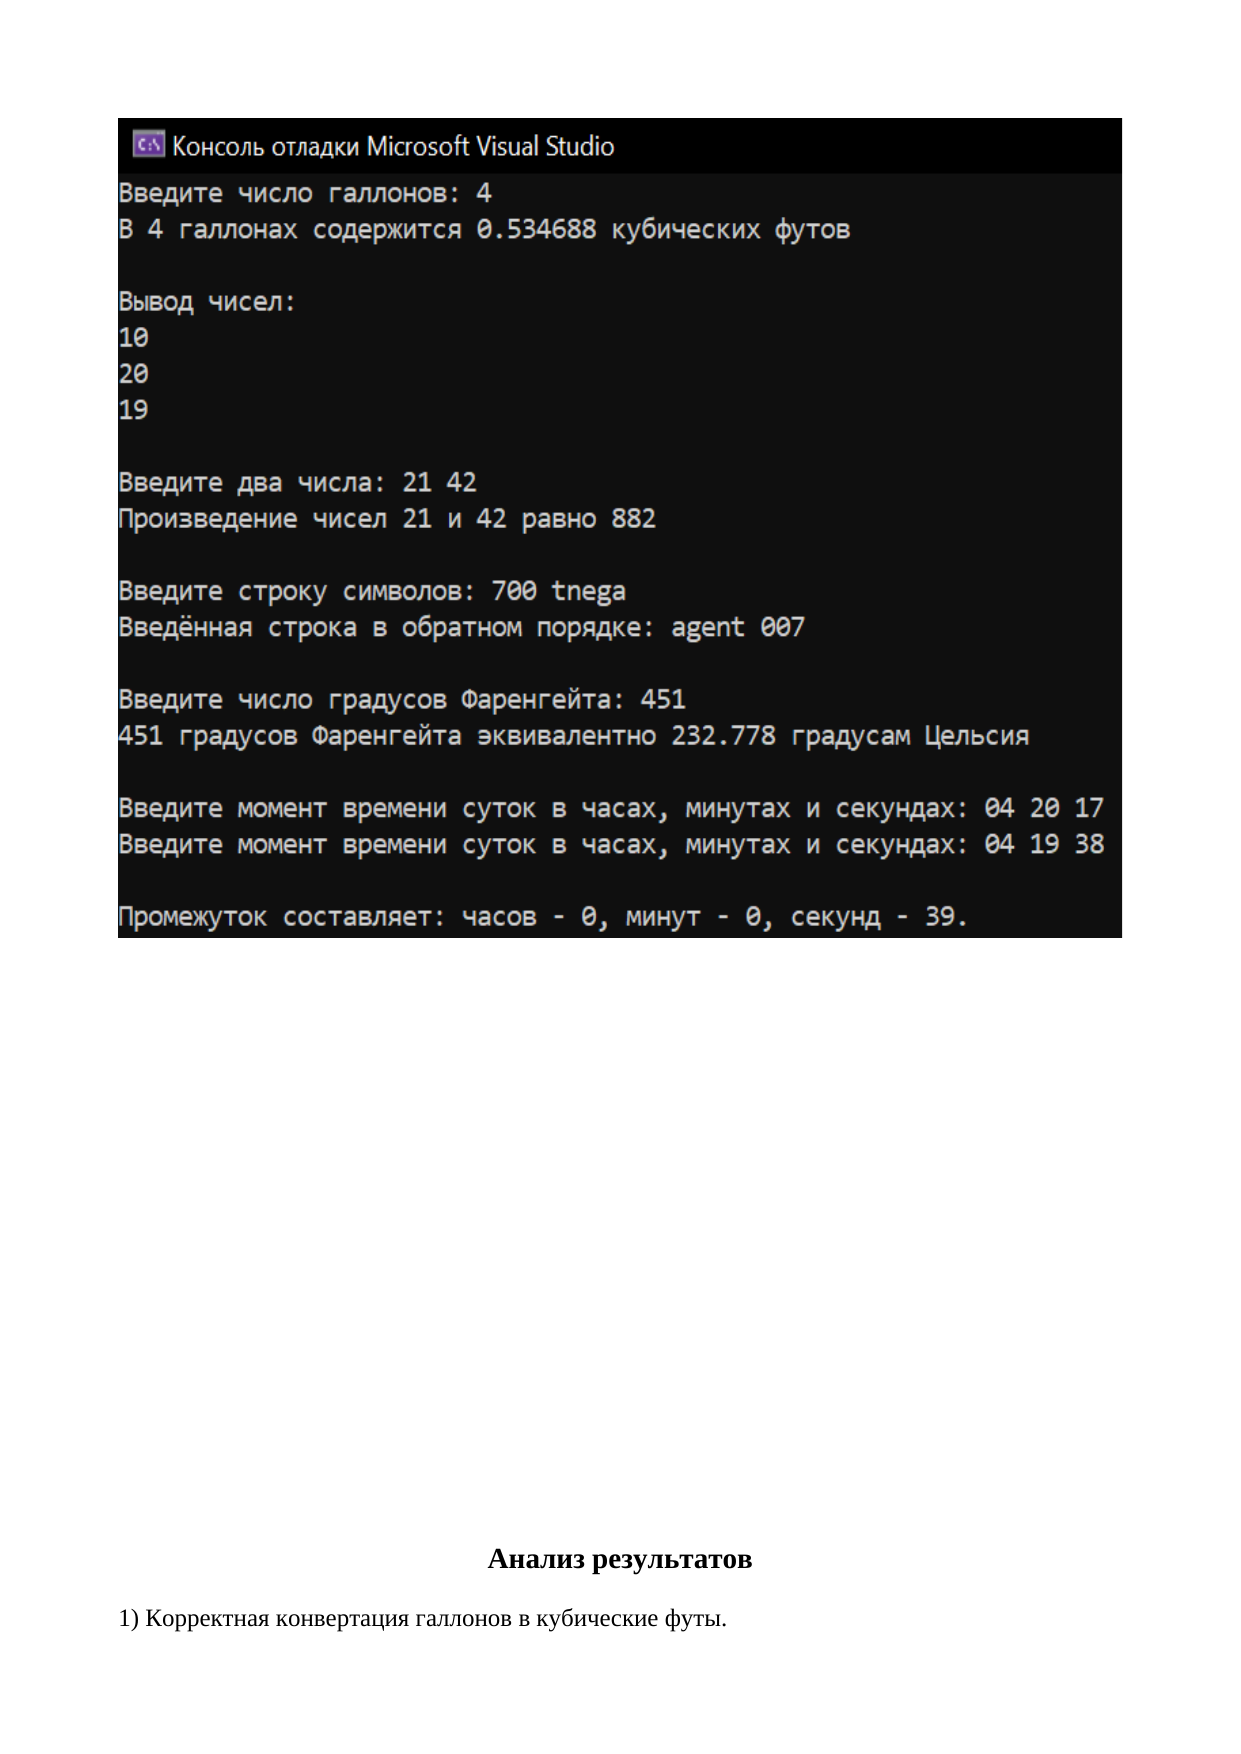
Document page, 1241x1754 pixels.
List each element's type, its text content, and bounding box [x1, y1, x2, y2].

text 1) Корректная конвертация галлонов в кубические футы. [118, 1603, 1122, 1632]
text Анализ результатов [118, 1541, 1122, 1574]
